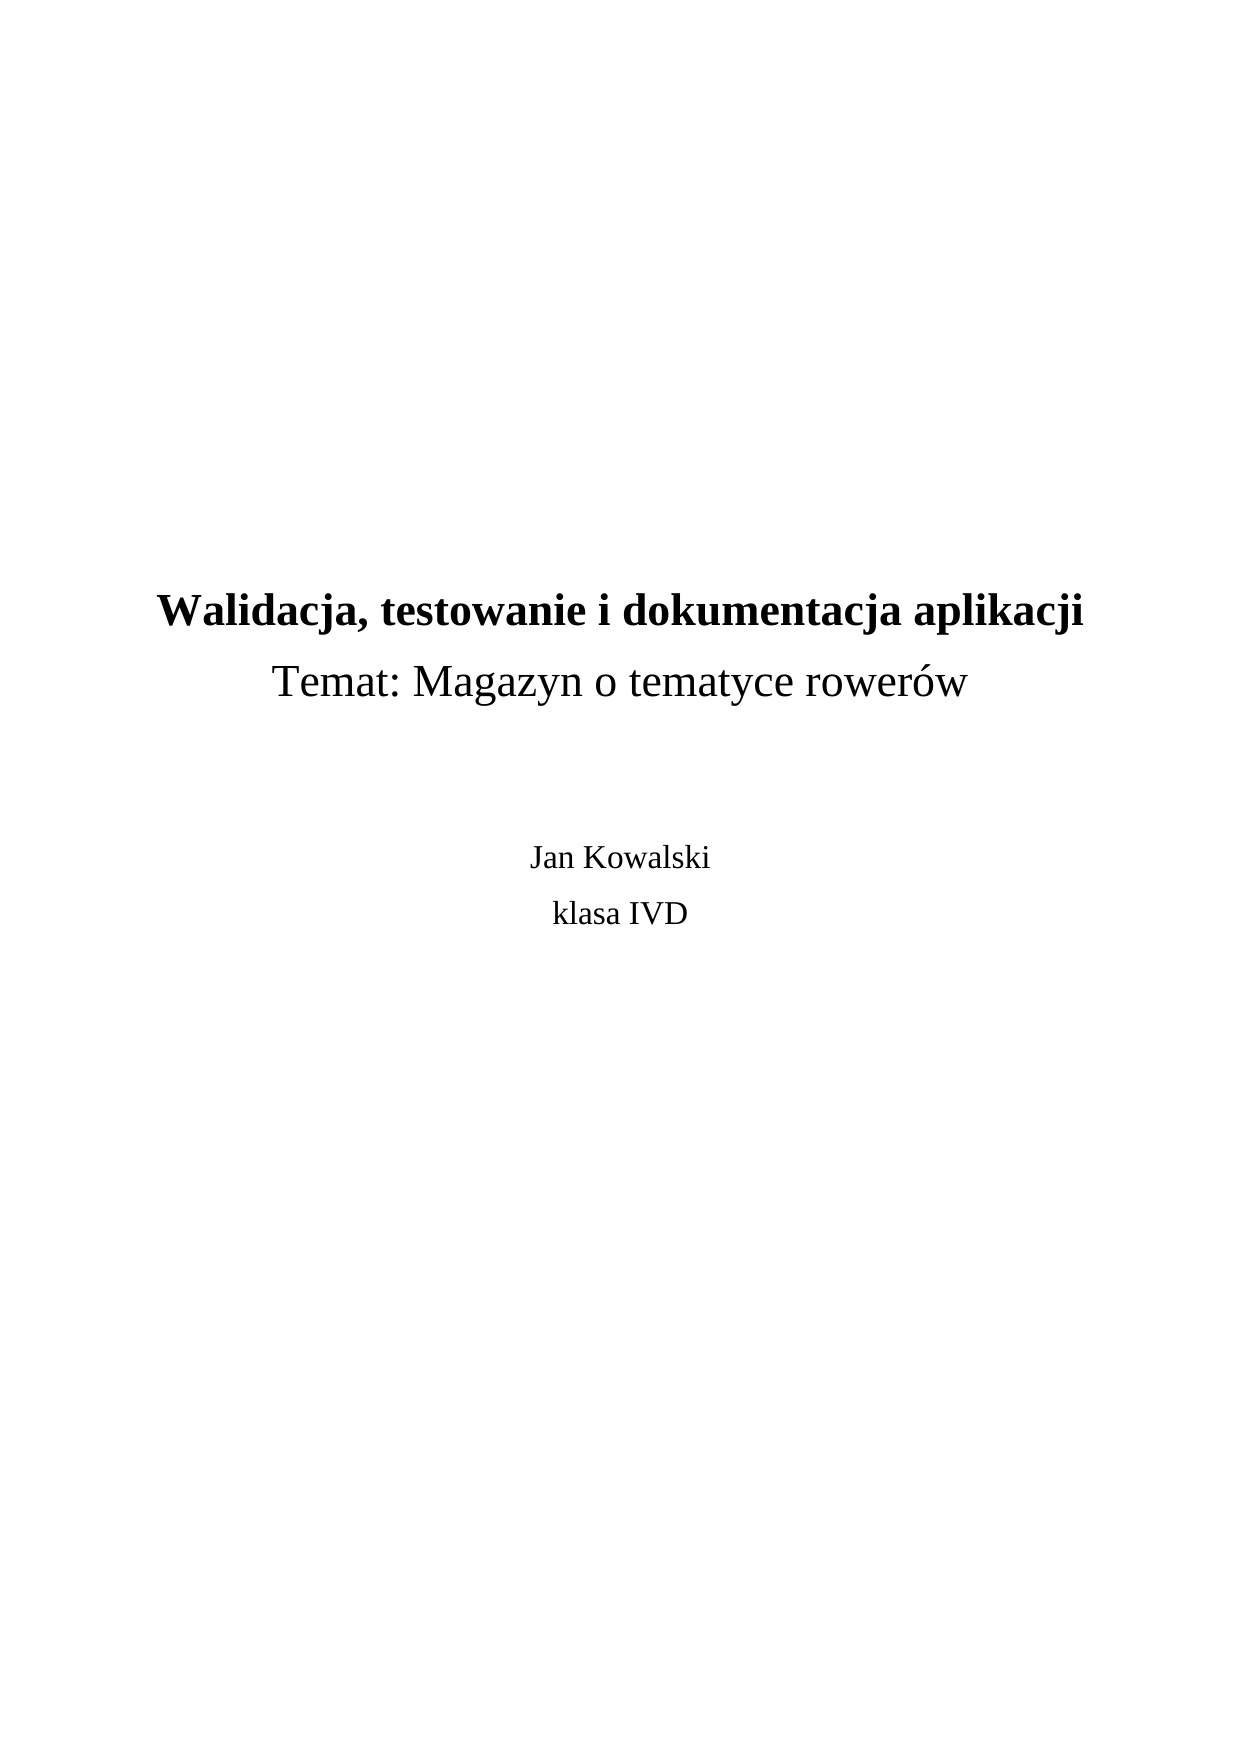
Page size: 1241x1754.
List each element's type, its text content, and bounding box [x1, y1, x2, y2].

text klasa IVD [148, 893, 1093, 931]
text Temat: Magazyn o tematyce rowerów [148, 654, 1093, 706]
text Walidacja, testowanie i dokumentacja aplikacji [148, 583, 1093, 635]
text Jan Kowalski [148, 837, 1093, 875]
